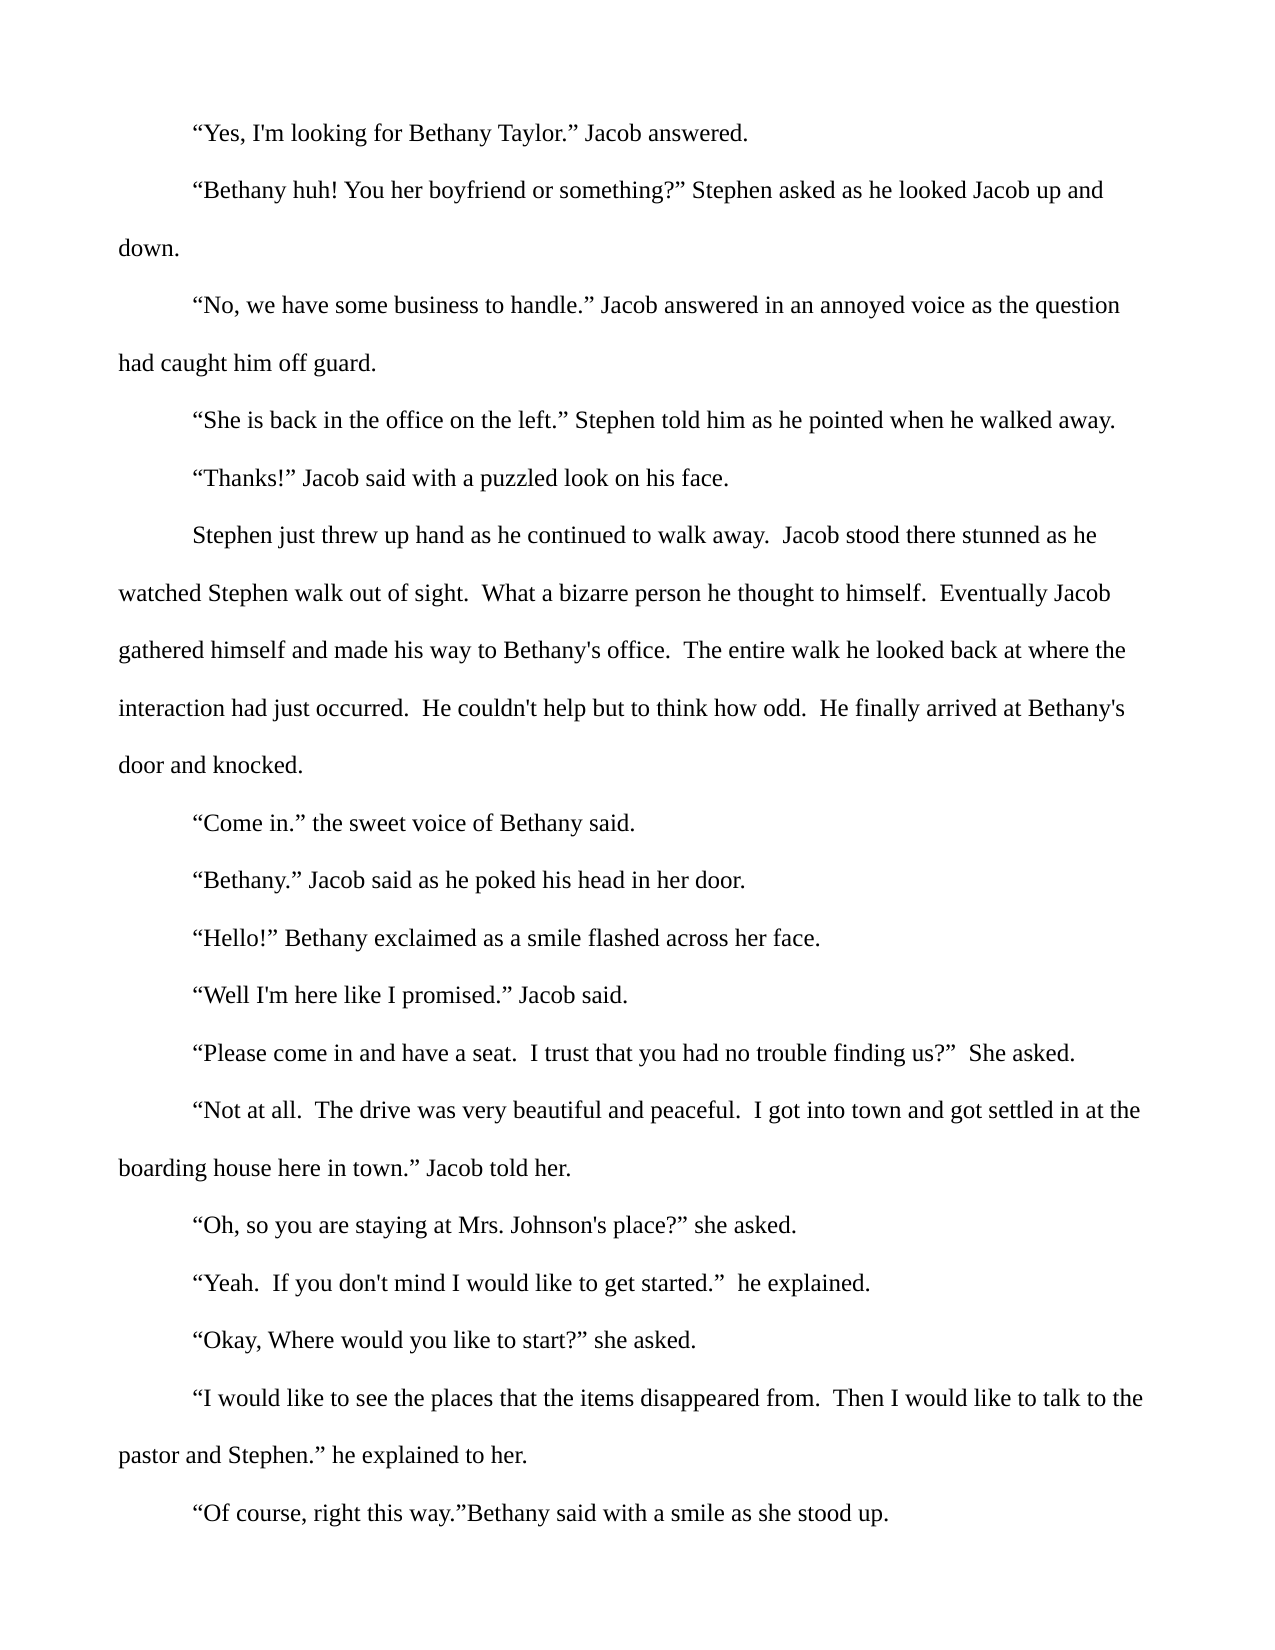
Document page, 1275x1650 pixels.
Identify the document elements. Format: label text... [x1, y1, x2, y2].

text “No, we have some business to handle.” Jacob answered in an annoyed voice as the question had caught him off guard. [118, 291, 1157, 377]
text “Yeah. If you don't mind I would like to get started.” he explained. [118, 1268, 1157, 1297]
text “She is back in the office on the left.” Stephen told him as he pointed when he walked away. [118, 406, 1157, 434]
text “Of course, right this way.”Bethany said with a smile as she stood up. [118, 1498, 1157, 1527]
text “Bethany.” Jacob said as he poked his head in her door. [118, 866, 1157, 894]
text “Bethany huh! You her boyfriend or something?” Stephen asked as he looked Jacob up and down. [118, 176, 1157, 262]
text Stephen just threw up hand as he continued to walk away. Jacob stood there stunned as he watched Stephen walk out of sight. What a bizarre person he thought to himself. Eventually Jacob gathered himself and made his way to Bethany's office. The entire walk he looked back at where the interaction had just occurred. He couldn't help but to think how odd. He finally arrived at Bethany's door and knocked. [118, 521, 1157, 779]
text “Thanks!” Jacob said with a puzzled look on his face. [118, 463, 1157, 492]
text “Please come in and have a seat. I trust that you had no trouble finding us?” She asked. [118, 1038, 1157, 1067]
text “Okay, Where would you like to start?” she asked. [118, 1326, 1157, 1354]
text “Yes, I'm looking for Bethany Taylor.” Jacob answered. [118, 118, 1157, 147]
text “I would like to see the places that the items disappeared from. Then I would like to talk to the pastor and Stephen.” he explained to her. [118, 1383, 1157, 1469]
text “Not at all. The drive was very beautiful and peaceful. I got into town and got settled in at the boarding house here in town.” Jacob told her. [118, 1096, 1157, 1182]
text “Hello!” Bethany exclaimed as a smile flashed across her face. [118, 923, 1157, 952]
text “Come in.” the sweet voice of Bethany said. [118, 808, 1157, 837]
text “Oh, so you are staying at Mrs. Johnson's place?” she asked. [118, 1211, 1157, 1239]
text “Well I'm here like I promised.” Jacob said. [118, 981, 1157, 1009]
